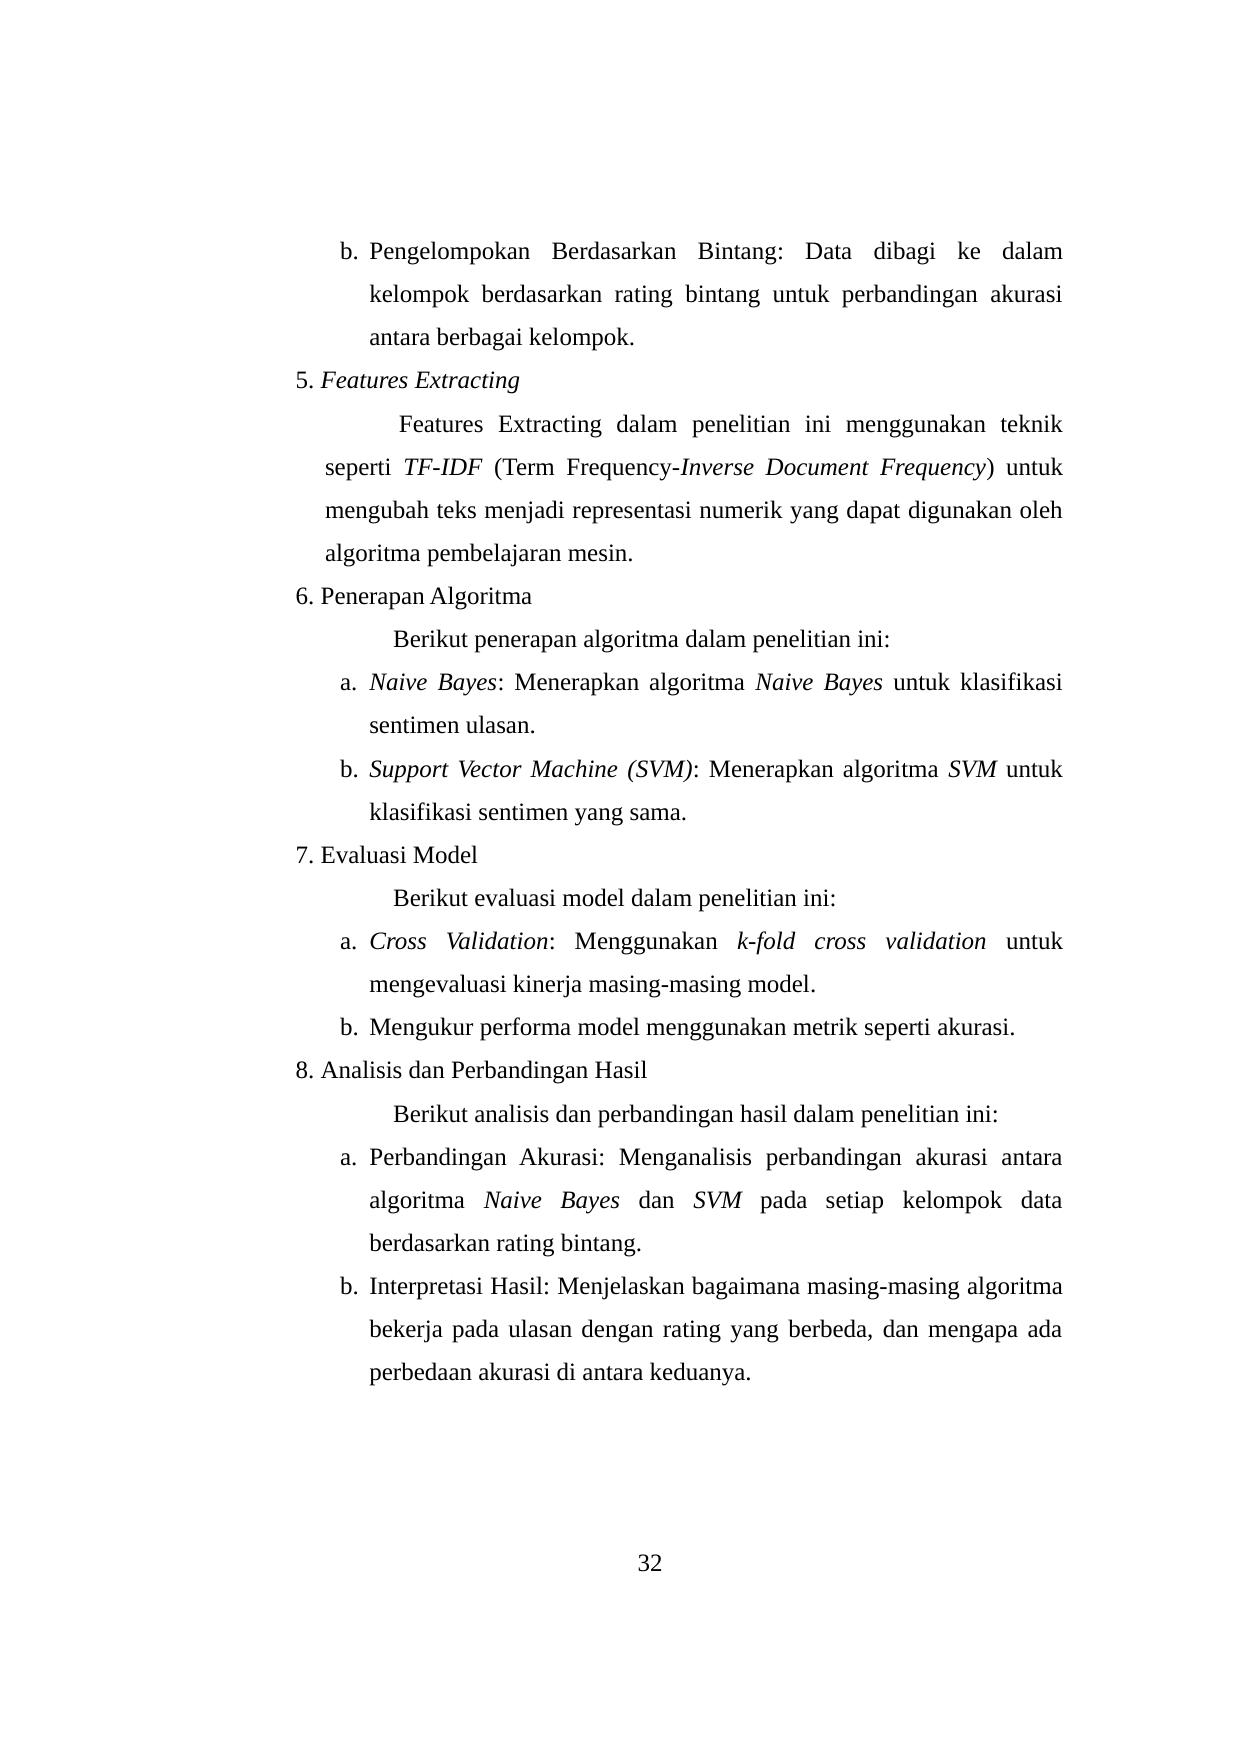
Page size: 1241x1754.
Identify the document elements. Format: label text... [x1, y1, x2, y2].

text Berikut analisis dan perbandingan hasil dalam penelitian ini: [319, 1099, 1063, 1127]
list Cross Validation: Menggunakan k-fold cross validation untuk mengevaluasi kinerja masing-masing model. [340, 926, 1063, 998]
text Features Extracting dalam penelitian ini menggunakan teknik seperti TF-IDF (Term Frequency-Inverse Document Frequency) untuk mengubah teks menjadi representasi numerik yang dapat digunakan oleh algoritma pembelajaran mesin. [325, 409, 1063, 567]
list Naive Bayes: Menerapkan algoritma Naive Bayes untuk klasifikasi sentimen ulasan. [340, 667, 1063, 739]
text Berikut penerapan algoritma dalam penelitian ini: [319, 624, 1063, 653]
text 6. Penerapan Algoritma [295, 581, 1063, 610]
list Interpretasi Hasil: Menjelaskan bagaimana masing-masing algoritma bekerja pada ulasan dengan rating yang berbeda, dan mengapa ada perbedaan akurasi di antara keduanya. [340, 1271, 1063, 1386]
text Berikut evaluasi model dalam penelitian ini: [319, 883, 1063, 912]
list Perbandingan Akurasi: Menganalisis perbandingan akurasi antara algoritma Naive Bayes dan SVM pada setiap kelompok data berdasarkan rating bintang. [340, 1142, 1063, 1257]
list Mengukur performa model menggunakan metrik seperti akurasi. [340, 1012, 1063, 1041]
text 7. Evaluasi Model [295, 840, 1063, 869]
text 8. Analisis dan Perbandingan Hasil [295, 1056, 1063, 1084]
text 5. Features Extracting [295, 366, 1063, 394]
list Pengelompokan Berdasarkan Bintang: Data dibagi ke dalam kelompok berdasarkan rating bintang untuk perbandingan akurasi antara berbagai kelompok. [340, 236, 1063, 351]
list Support Vector Machine (SVM): Menerapkan algoritma SVM untuk klasifikasi sentimen yang sama. [340, 754, 1063, 826]
